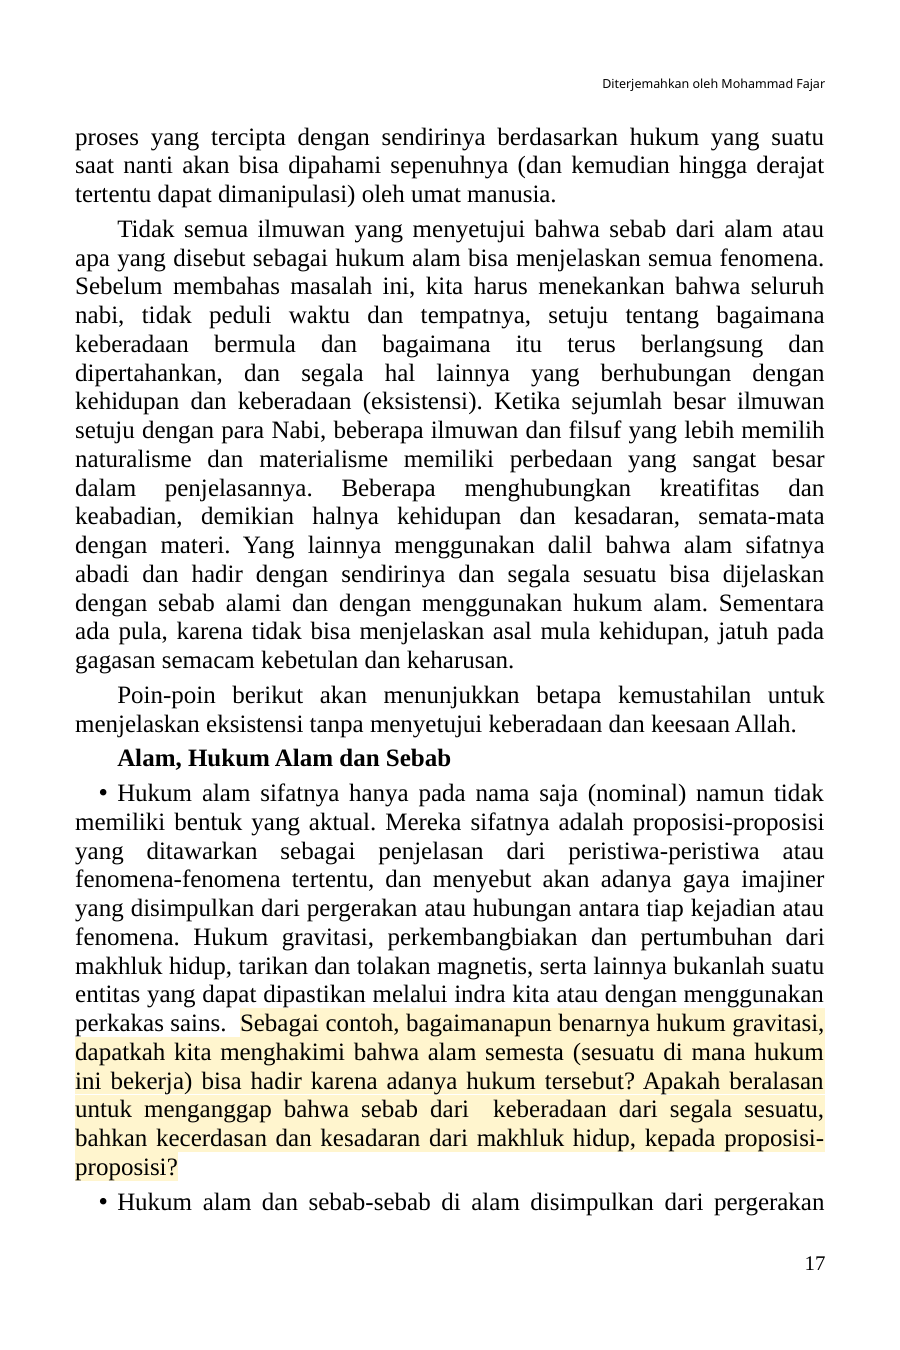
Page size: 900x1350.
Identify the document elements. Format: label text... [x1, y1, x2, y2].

list Hukum alam sifatnya hanya pada nama saja (nominal) namun tidak memiliki bentuk yang aktual. Mereka sifatnya adalah proposisi-proposisi yang ditawarkan sebagai penjelasan dari peristiwa-peristiwa atau fenomena-fenomena tertentu, dan menyebut akan adanya gaya imajiner yang disimpulkan dari pergerakan atau hubungan antara tiap kejadian atau fenomena. Hukum gravitasi, perkembangbiakan dan pertumbuhan dari makhluk hidup, tarikan dan tolakan magnetis, serta lainnya bukanlah suatu entitas yang dapat dipastikan melalui indra kita atau dengan menggunakan perkakas sains. Sebagai contoh, bagaimanapun benarnya hukum gravitasi, dapatkah kita menghakimi bahwa alam semesta (sesuatu di mana hukum ini bekerja) bisa hadir karena adanya hukum tersebut? Apakah beralasan untuk menganggap bahwa sebab dari keberadaan dari segala sesuatu, bahkan kecerdasan dan kesadaran dari makhluk hidup, kepada proposisi-proposisi? [75, 778, 825, 1181]
text Tidak semua ilmuwan yang menyetujui bahwa sebab dari alam atau apa yang disebut sebagai hukum alam bisa menjelaskan semua fenomena. Sebelum membahas masalah ini, kita harus menekankan bahwa seluruh nabi, tidak peduli waktu dan tempatnya, setuju tentang bagaimana keberadaan bermula dan bagaimana itu terus berlangsung dan dipertahankan, dan segala hal lainnya yang berhubungan dengan kehidupan dan keberadaan (eksistensi). Ketika sejumlah besar ilmuwan setuju dengan para Nabi, beberapa ilmuwan dan filsuf yang lebih memilih naturalisme dan materialisme memiliki perbedaan yang sangat besar dalam penjelasannya. Beberapa menghubungkan kreatifitas dan keabadian, demikian halnya kehidupan dan kesadaran, semata-mata dengan materi. Yang lainnya menggunakan dalil bahwa alam sifatnya abadi dan hadir dengan sendirinya dan segala sesuatu bisa dijelaskan dengan sebab alami dan dengan menggunakan hukum alam. Sementara ada pula, karena tidak bisa menjelaskan asal mula kehidupan, jatuh pada gagasan semacam kebetulan dan keharusan. [75, 214, 825, 674]
list Hukum alam dan sebab-sebab di alam disimpulkan dari pergerakan [75, 1187, 825, 1216]
text Poin-poin berikut akan menunjukkan betapa kemustahilan untuk menjelaskan eksistensi tanpa menyetujui keberadaan dan keesaan Allah. [75, 680, 825, 737]
text Alam, Hukum Alam dan Sebab [75, 743, 825, 772]
text proses yang tercipta dengan sendirinya berdasarkan hukum yang suatu saat nanti akan bisa dipahami sepenuhnya (dan kemudian hingga derajat tertentu dapat dimanipulasi) oleh umat manusia. [75, 122, 825, 208]
